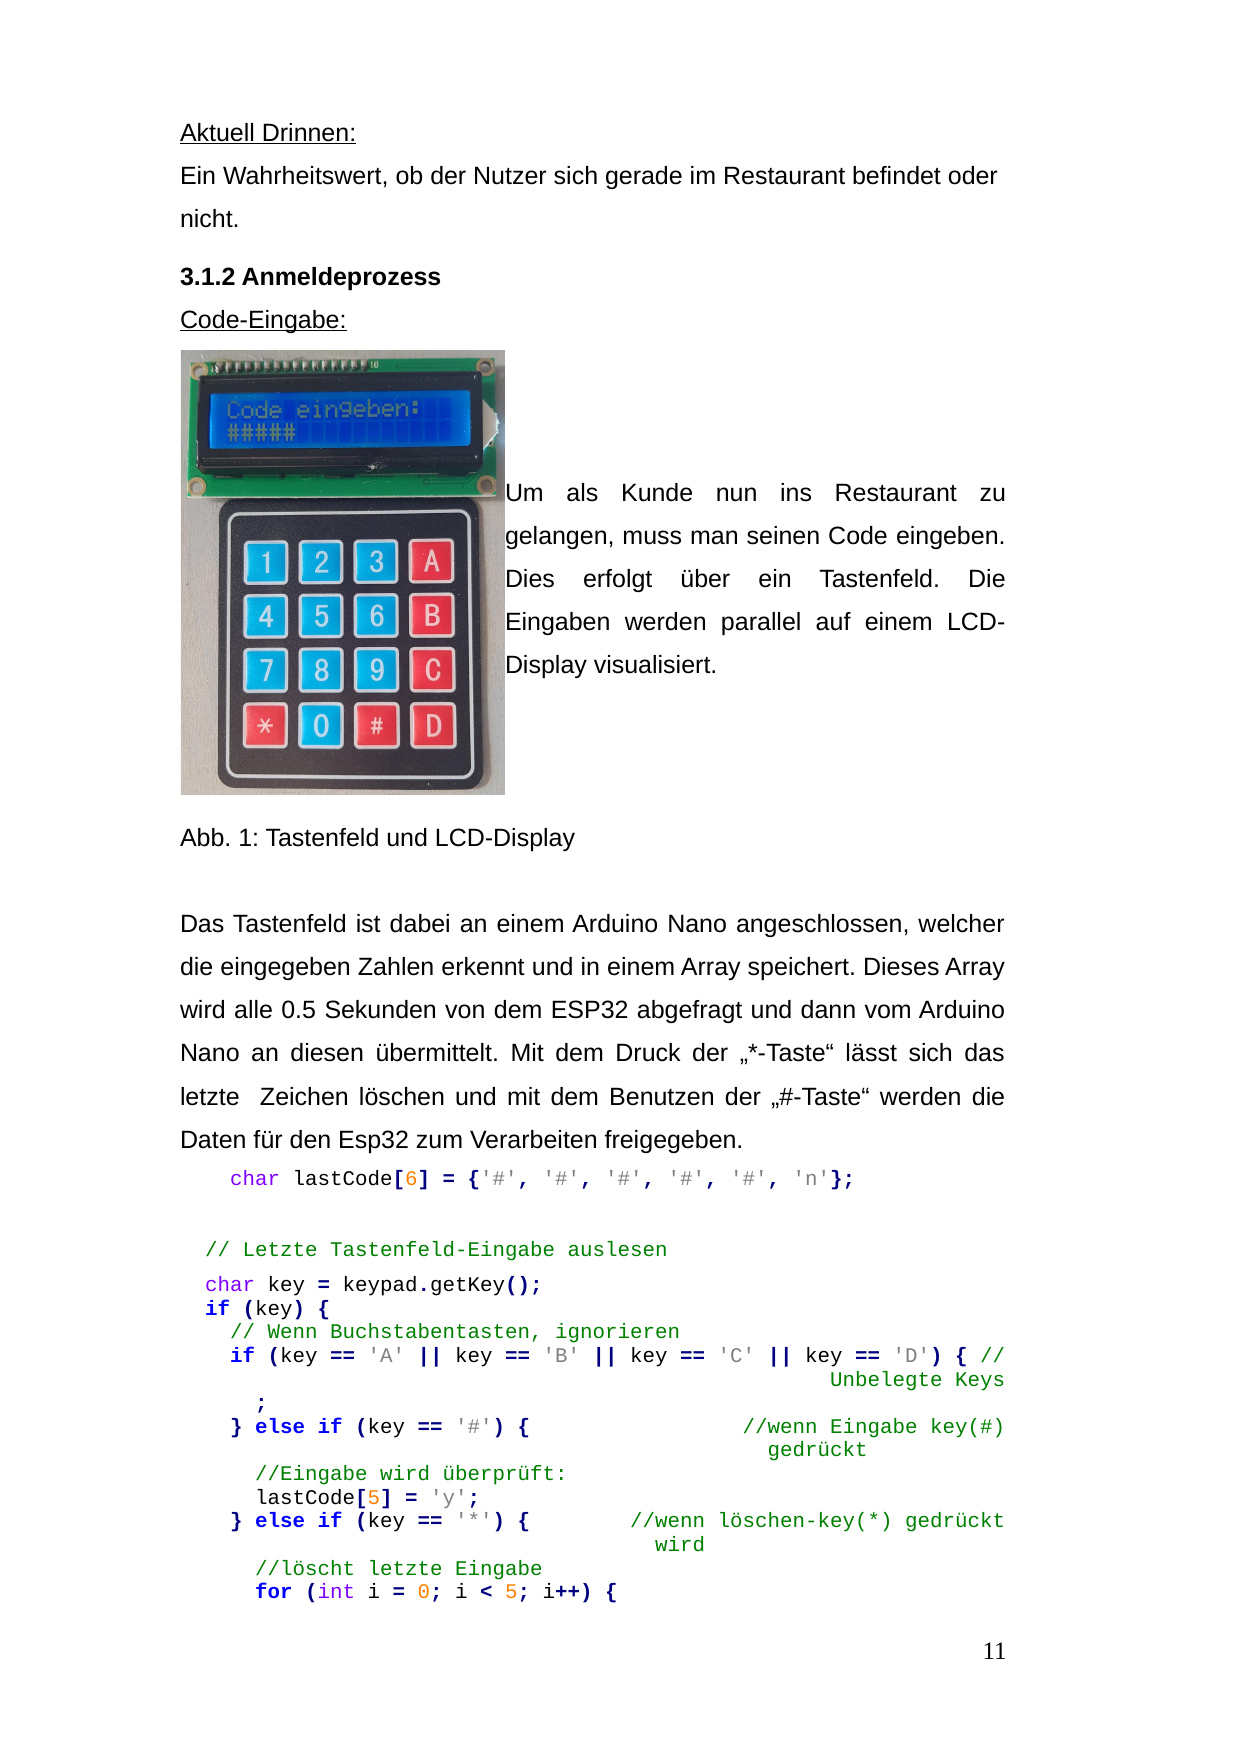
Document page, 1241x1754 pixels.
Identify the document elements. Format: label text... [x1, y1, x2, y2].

text Das Tastenfeld ist dabei an einem Arduino Nano angeschlossen, welcher die eingegeben Zahlen erkennt und in einem Array speichert. Dieses Array wird alle 0.5 Sekunden von dem ESP32 abgefragt und dann vom Arduino Nano an diesen übermittelt. Mit dem Druck der „*-Taste“ lässt sich das letzte Zeichen löschen und mit dem Benutzen der „#-Taste“ werden die Daten für den Esp32 zum Verarbeiten freigegeben. [180, 909, 1006, 1153]
subtitle 3.1.2 Anmeldeprozess [180, 262, 1006, 291]
text for (int i = 0; i < 5; i++) { [180, 1581, 1006, 1605]
text //löscht letzte Eingabe [180, 1558, 1006, 1581]
text Aktuell Drinnen: [180, 118, 1006, 147]
text } else if (key == '#') { //wenn Eingabe key(#) gedrückt [180, 1416, 1006, 1463]
text Um als Kunde nun ins Restaurant zu gelangen, muss man seinen Code eingeben. Dies erfolgt über ein Tastenfeld. Die Eingaben werden parallel auf einem LCD-Display visualisiert. [505, 478, 1006, 679]
text char lastCode[6] = {'#', '#', '#', '#', '#', 'n'}; [180, 1168, 1006, 1191]
text char key = keypad.getKey(); [180, 1274, 1006, 1298]
text Abb. 1: Tastenfeld und LCD-Display [180, 823, 1006, 851]
text // Letzte Tastenfeld-Eingabe auslesen [180, 1238, 1006, 1262]
text if (key == 'A' || key == 'B' || key == 'C' || key == 'D') { // Unbelegte Keys [180, 1345, 1006, 1392]
text // Wenn Buchstabentasten, ignorieren [180, 1321, 1006, 1345]
text //Eingabe wird überprüft: [180, 1463, 1006, 1487]
text if (key) { [180, 1298, 1006, 1321]
text Ein Wahrheitswert, ob der Nutzer sich gerade im Restaurant befindet oder [180, 161, 1006, 190]
text Code-Eingabe: [180, 305, 1006, 334]
text } else if (key == '*') { //wenn löschen-key(*) gedrückt wird [180, 1510, 1006, 1558]
text lastCode[5] = 'y'; [180, 1487, 1006, 1510]
text nicht. [180, 204, 1006, 233]
text ; [180, 1392, 1006, 1416]
